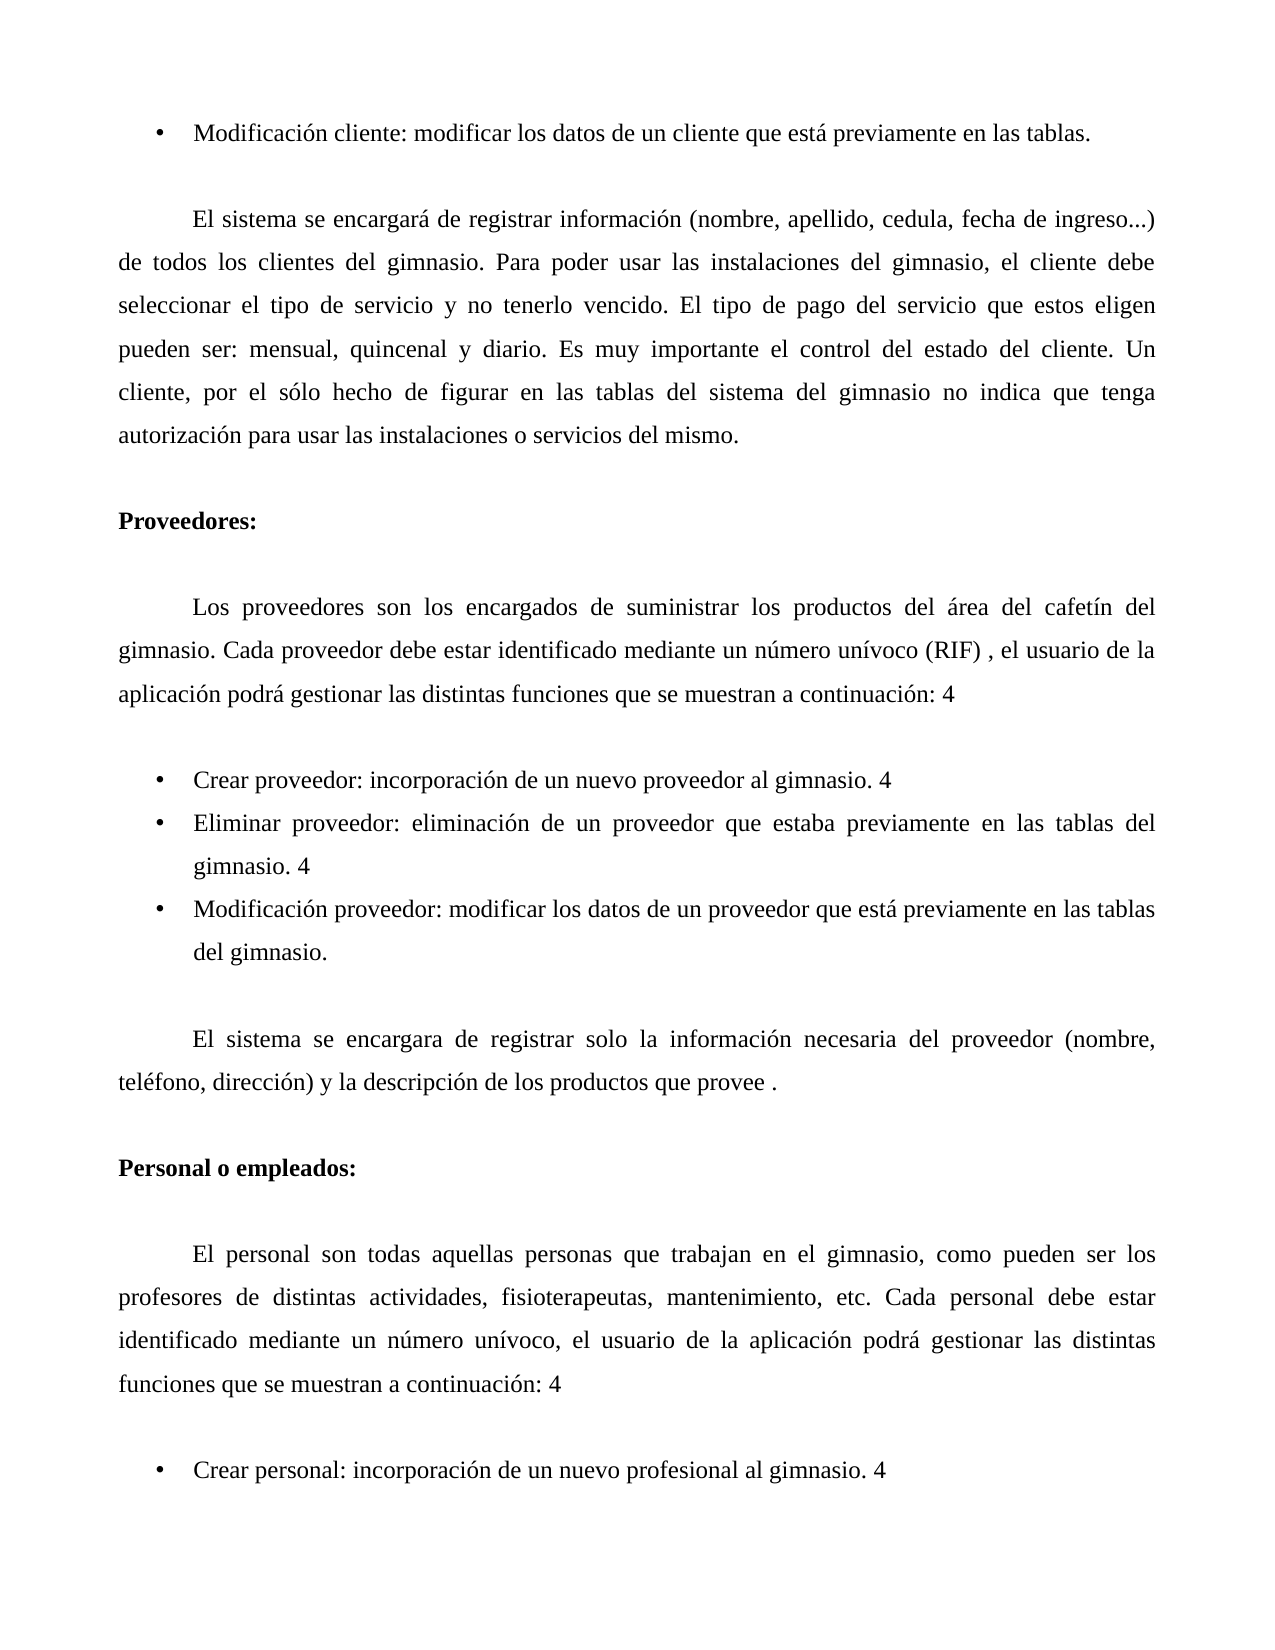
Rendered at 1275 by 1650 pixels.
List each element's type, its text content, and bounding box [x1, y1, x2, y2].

text El personal son todas aquellas personas que trabajan en el gimnasio, como pueden ser los profesores de distintas actividades, fisioterapeutas, mantenimiento, etc. Cada personal debe estar identificado mediante un número unívoco, el usuario de la aplicación podrá gestionar las distintas funciones que se muestran a continuación:  [118, 1239, 1157, 1397]
text El sistema se encargará de registrar información (nombre, apellido, cedula, fecha de ingreso...) de todos los clientes del gimnasio. Para poder usar las instalaciones del gimnasio, el cliente debe seleccionar el tipo de servicio y no tenerlo vencido. El tipo de pago del servicio que estos eligen pueden ser: mensual, quincenal y diario. Es muy importante el control del estado del cliente. Un cliente, por el sólo hecho de figurar en las tablas del sistema del gimnasio no indica que tenga autorización para usar las instalaciones o servicios del mismo. [118, 204, 1157, 449]
list Crear personal: incorporación de un nuevo profesional al gimnasio.  [156, 1455, 1157, 1484]
list Modificación cliente: modificar los datos de un cliente que está previamente en las tablas. [156, 118, 1157, 147]
text Personal o empleados: [118, 1153, 1157, 1182]
text Proveedores: [118, 506, 1157, 535]
list Eliminar proveedor: eliminación de un proveedor que estaba previamente en las tablas del gimnasio.  [156, 808, 1157, 880]
list Crear proveedor: incorporación de un nuevo proveedor al gimnasio.  [156, 765, 1157, 794]
text El sistema se encargara de registrar solo la información necesaria del proveedor (nombre, teléfono, dirección) y la descripción de los productos que provee . [118, 1024, 1157, 1096]
list Modificación proveedor: modificar los datos de un proveedor que está previamente en las tablas del gimnasio. [156, 894, 1157, 966]
text Los proveedores son los encargados de suministrar los productos del área del cafetín del gimnasio. Cada proveedor debe estar identificado mediante un número unívoco (RIF) , el usuario de la aplicación podrá gestionar las distintas funciones que se muestran a continuación:  [118, 592, 1157, 707]
